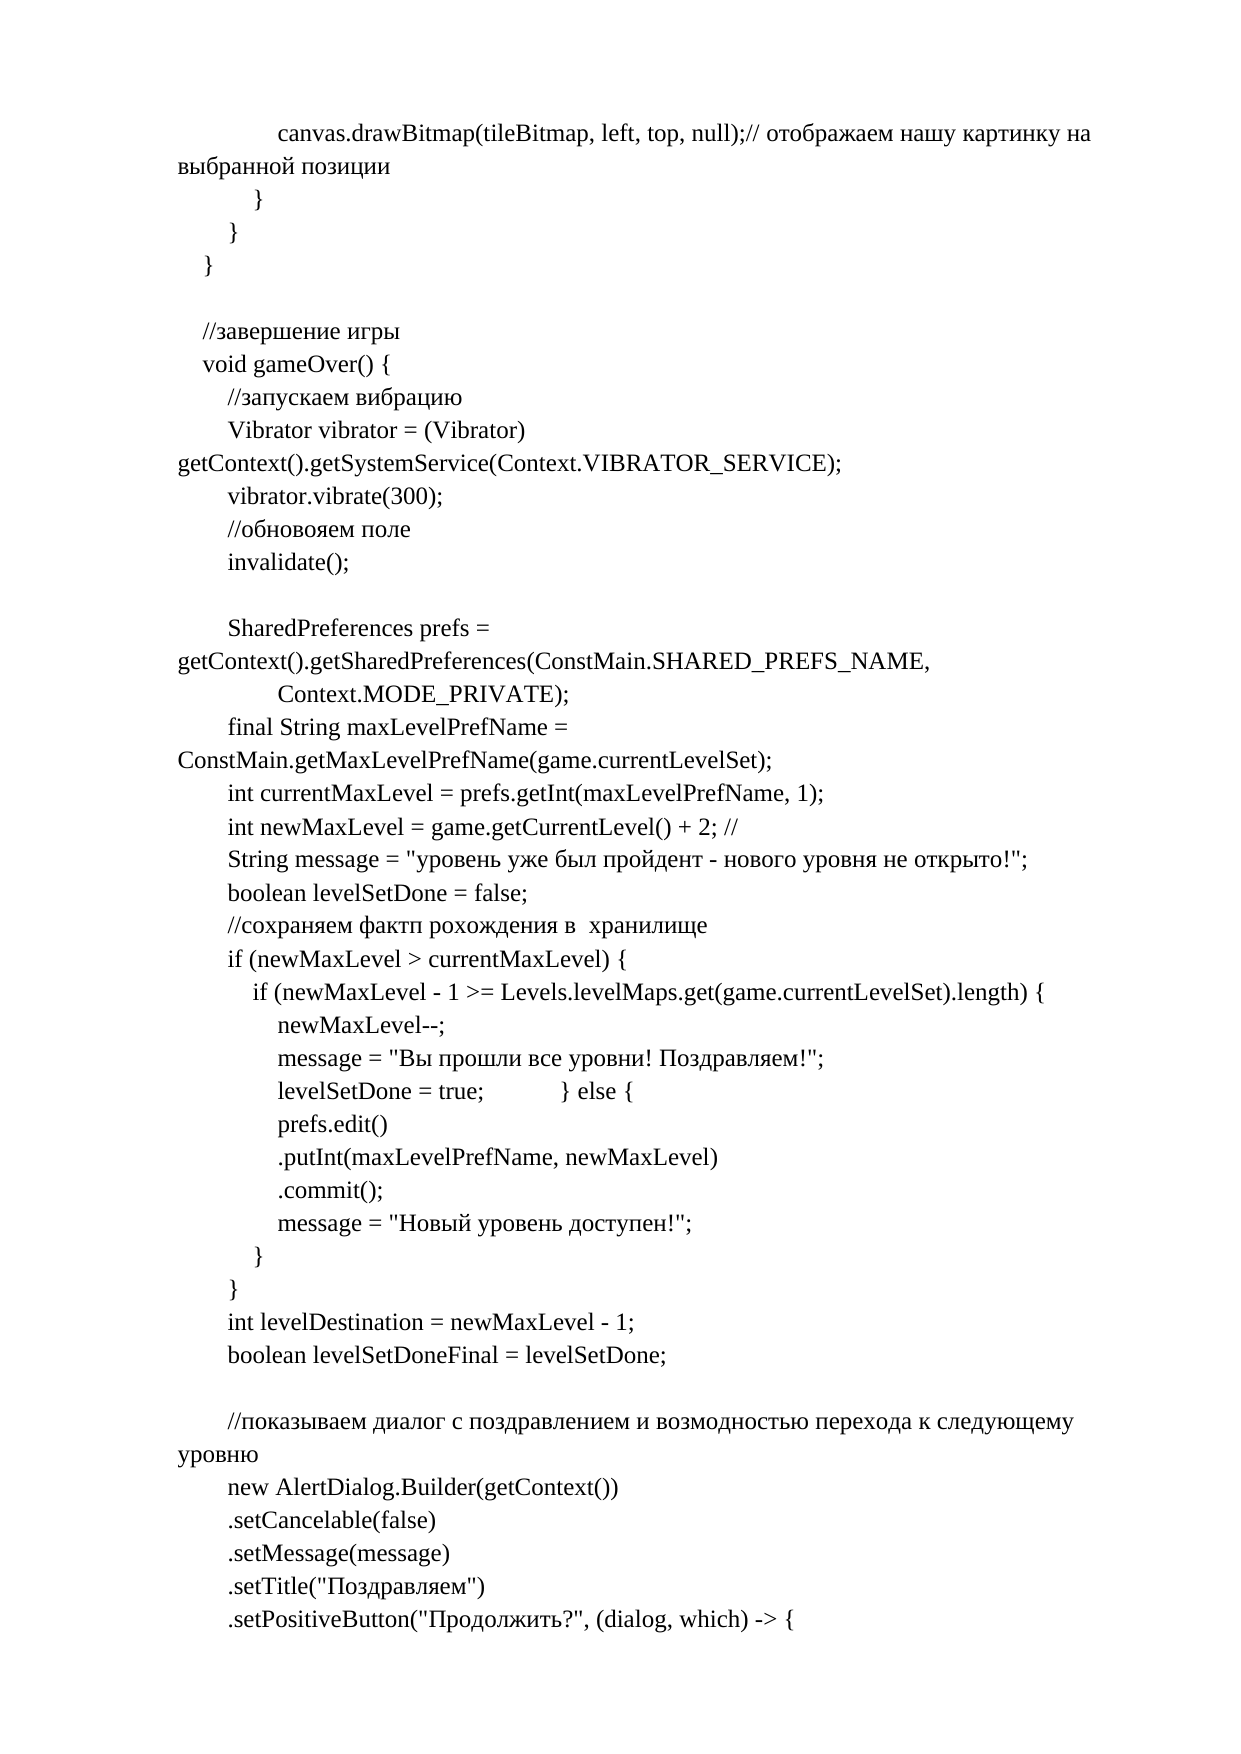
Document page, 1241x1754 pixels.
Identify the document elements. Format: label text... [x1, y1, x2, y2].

text .setTitle("Поздравляем") [177, 1571, 1152, 1600]
text } [177, 250, 1152, 279]
text vibrator.vibrate(300); [177, 481, 1152, 510]
text //обновояем поле [177, 514, 1152, 543]
text boolean levelSetDone = false; [177, 878, 1152, 906]
text Context.MODE_PRIVATE); [177, 679, 1152, 708]
text SharedPreferences prefs = getContext().getSharedPreferences(ConstMain.SHARED_PREFS_NAME, [177, 613, 1152, 675]
text prefs.edit() [177, 1109, 1152, 1137]
text //завершение игры [177, 316, 1152, 345]
text .setPositiveButton("Продолжить?", (dialog, which) -> { [177, 1604, 1152, 1633]
text new AlertDialog.Builder(getContext()) [177, 1472, 1152, 1501]
text levelSetDone = true; } else { [177, 1076, 1152, 1104]
text int currentMaxLevel = prefs.getInt(maxLevelPrefName, 1); [177, 778, 1152, 807]
text int levelDestination = newMaxLevel - 1; [177, 1307, 1152, 1336]
text .setMessage(message) [177, 1538, 1152, 1567]
text int newMaxLevel = game.getCurrentLevel() + 2; // [177, 812, 1152, 840]
text invalidate(); [177, 547, 1152, 576]
text if (newMaxLevel - 1 >= Levels.levelMaps.get(game.currentLevelSet).length) { [177, 977, 1152, 1005]
text } [177, 184, 1152, 213]
text .putInt(maxLevelPrefName, newMaxLevel) [177, 1142, 1152, 1171]
text //показываем диалог с поздравлением и возмодностью перехода к следующему уровню [177, 1406, 1152, 1468]
text if (newMaxLevel > currentMaxLevel) { [177, 944, 1152, 972]
text //сохраняем фактп рохождения в хранилище [177, 911, 1152, 939]
text .commit(); [177, 1175, 1152, 1203]
text final String maxLevelPrefName = ConstMain.getMaxLevelPrefName(game.currentLevelSet); [177, 712, 1152, 774]
text canvas.drawBitmap(tileBitmap, left, top, null);// отображаем нашу картинку на выбранной позиции [177, 118, 1152, 180]
text message = "Новый уровень доступен!"; [177, 1208, 1152, 1237]
text } [177, 1241, 1152, 1269]
text String message = "уровень уже был пройдент - нового уровня не открыто!"; [177, 844, 1152, 873]
text //запускаем вибрацию [177, 382, 1152, 411]
text } [177, 217, 1152, 246]
text boolean levelSetDoneFinal = levelSetDone; [177, 1340, 1152, 1369]
text .setCancelable(false) [177, 1505, 1152, 1534]
text newMaxLevel--; [177, 1010, 1152, 1038]
text } [177, 1274, 1152, 1303]
text message = "Вы прошли все уровни! Поздравляем!"; [177, 1043, 1152, 1071]
text Vibrator vibrator = (Vibrator) getContext().getSystemService(Context.VIBRATOR_SERVICE); [177, 415, 1152, 477]
text void gameOver() { [177, 349, 1152, 378]
